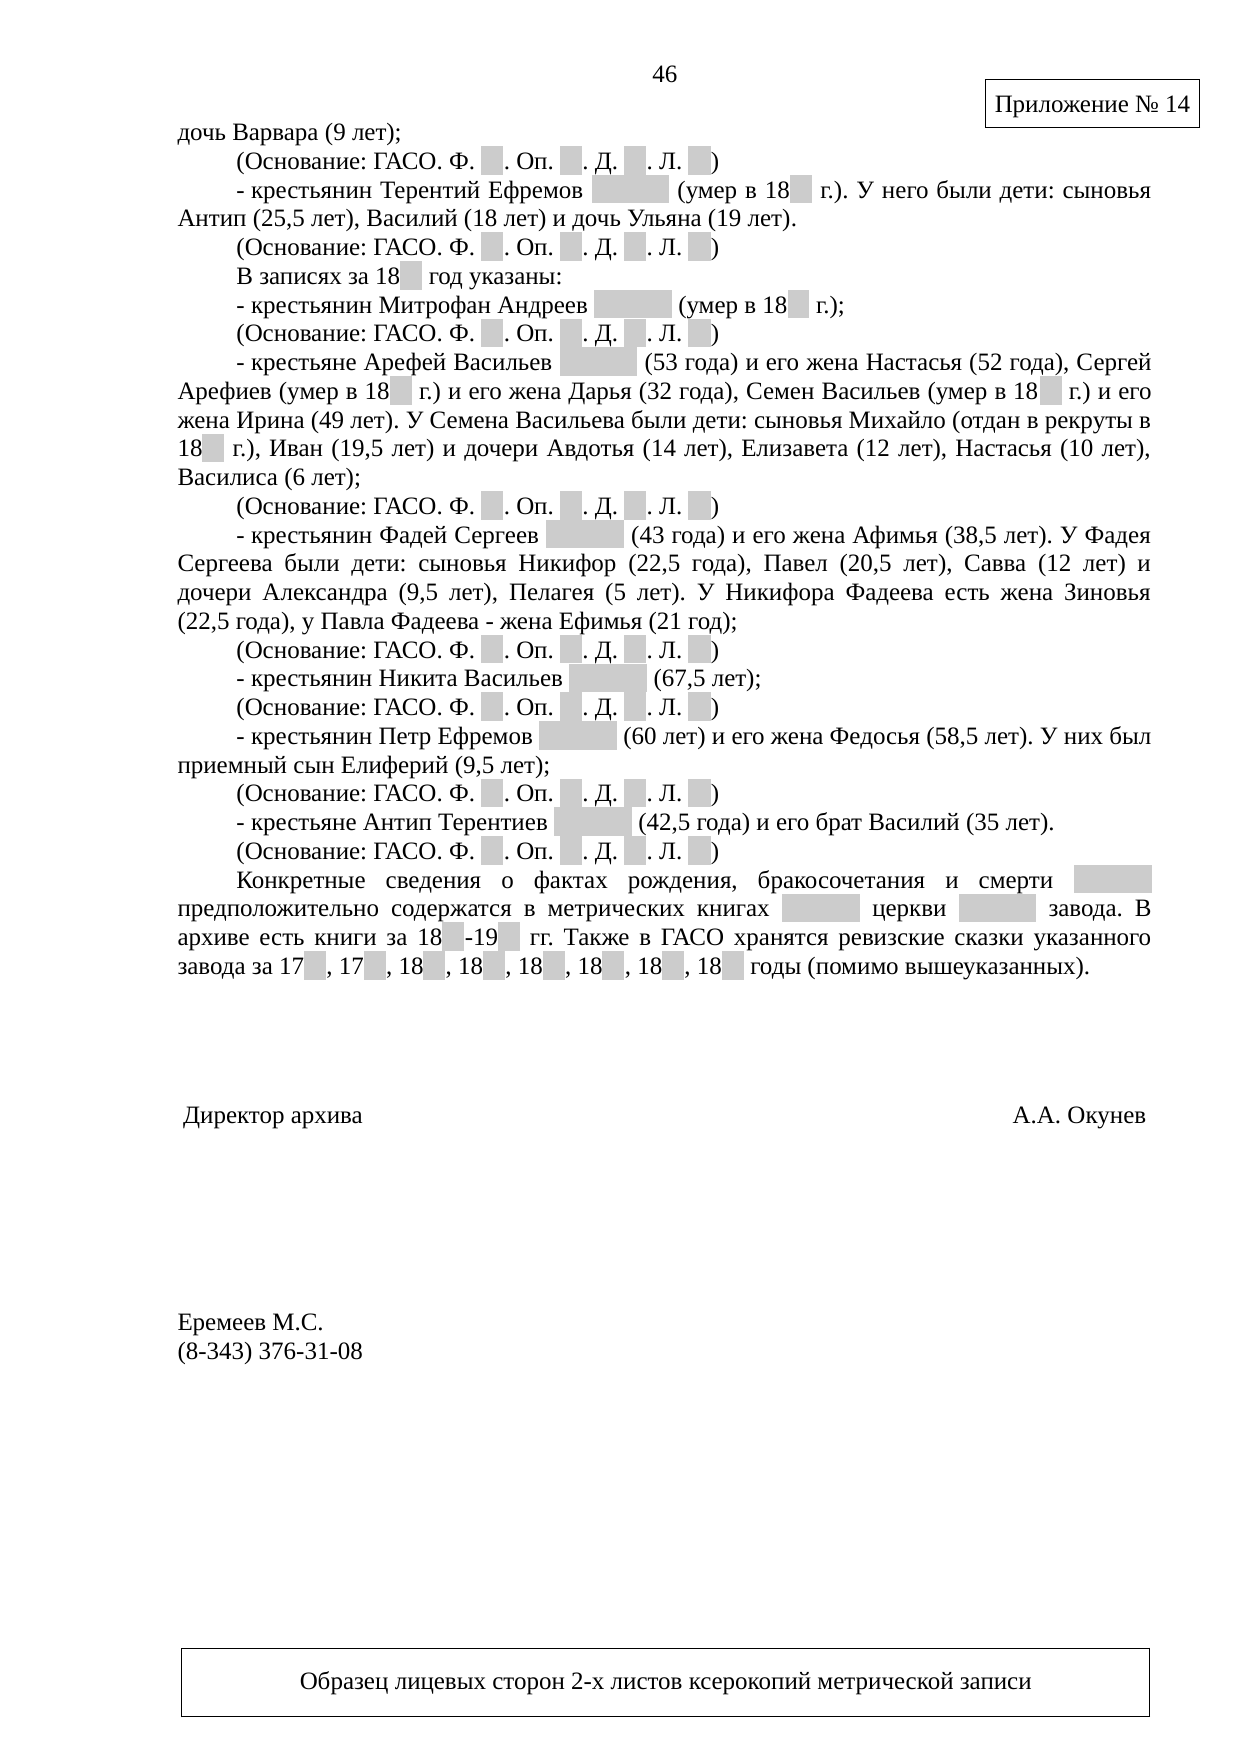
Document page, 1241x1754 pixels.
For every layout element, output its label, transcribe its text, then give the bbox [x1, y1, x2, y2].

list крестьяне Арефей Васильев ??????? (53 года) и его жена Настасья (52 года), Сергей Арефиев (умер в 18?? г.) и его жена Дарья (32 года), Семен Васильев (умер в 18?? г.) и его жена Ирина (49 лет). У Семена Васильева были дети: сыновья Михайло (отдан в рекруты в 18?? г.), Иван (19,5 лет) и дочери Авдотья (14 лет), Елизавета (12 лет), Настасья (10 лет), Василиса (6 лет); [177, 347, 1152, 491]
text В записях за 18?? год указаны: [177, 261, 1152, 290]
list крестьяне Антип Терентиев ??????? (42,5 года) и его брат Василий (35 лет). [177, 807, 1152, 836]
text Конкретные сведения о фактах рождения, бракосочетания и смерти ??????? предположительно содержатся в метрических книгах ??????? церкви ??????? завода. В архиве есть книги за 18??-19?? гг. Также в ГАСО хранятся ревизские сказки указанного завода за 17??, 17??, 18??, 18??, 18??, 18??, 18??, 18?? годы (помимо вышеуказанных). [177, 865, 1152, 980]
text (Основание: ГАСО. Ф. ??. Оп. ??. Д. ??. Л. ??) [177, 635, 1152, 663]
table_header Директор архива [177, 1095, 664, 1135]
text (Основание: ГАСО. Ф. ??. Оп. ??. Д. ??. Л. ??) [177, 836, 1152, 865]
list дочь Варвара (9 лет); [177, 117, 1152, 146]
text (Основание: ГАСО. Ф. ??. Оп. ??. Д. ??. Л. ??) [177, 318, 1152, 347]
text (Основание: ГАСО. Ф. ??. Оп. ??. Д. ??. Л. ??) [177, 778, 1152, 807]
list крестьянин Никита Васильев ??????? (67,5 лет); [177, 663, 1152, 692]
text Образец лицевых сторон 2-х листов ксерокопий метрической записи [191, 1666, 1140, 1695]
text Еремеев М.С. [177, 1307, 1152, 1336]
text (Основание: ГАСО. Ф. ??. Оп. ??. Д. ??. Л. ??) [177, 232, 1152, 261]
list крестьянин Петр Ефремов ??????? (60 лет) и его жена Федосья (58,5 лет). У них был приемный сын Елиферий (9,5 лет); [177, 721, 1152, 778]
text (Основание: ГАСО. Ф. ??. Оп. ??. Д. ??. Л. ??) [177, 146, 1152, 175]
list крестьянин Фадей Сергеев ??????? (43 года) и его жена Афимья (38,5 лет). У Фадея Сергеева были дети: сыновья Никифор (22,5 года), Павел (20,5 лет), Савва (12 лет) и дочери Александра (9,5 лет), Пелагея (5 лет). У Никифора Фадеева есть жена Зиновья (22,5 года), у Павла Фадеева - жена Ефимья (21 год); [177, 520, 1152, 635]
text (Основание: ГАСО. Ф. ??. Оп. ??. Д. ??. Л. ??) [177, 491, 1152, 520]
list крестьянин Митрофан Андреев ??????? (умер в 18?? г.); [177, 290, 1152, 318]
text Приложение № 14 [994, 89, 1190, 118]
table_header А.А. Окунев [664, 1095, 1152, 1135]
text (8-343) 376-31-08 [177, 1336, 1152, 1365]
list крестьянин Терентий Ефремов ??????? (умер в 18?? г.). У него были дети: сыновья Антип (25,5 лет), Василий (18 лет) и дочь Ульяна (19 лет). [177, 175, 1152, 232]
text (Основание: ГАСО. Ф. ??. Оп. ??. Д. ??. Л. ??) [177, 692, 1152, 721]
